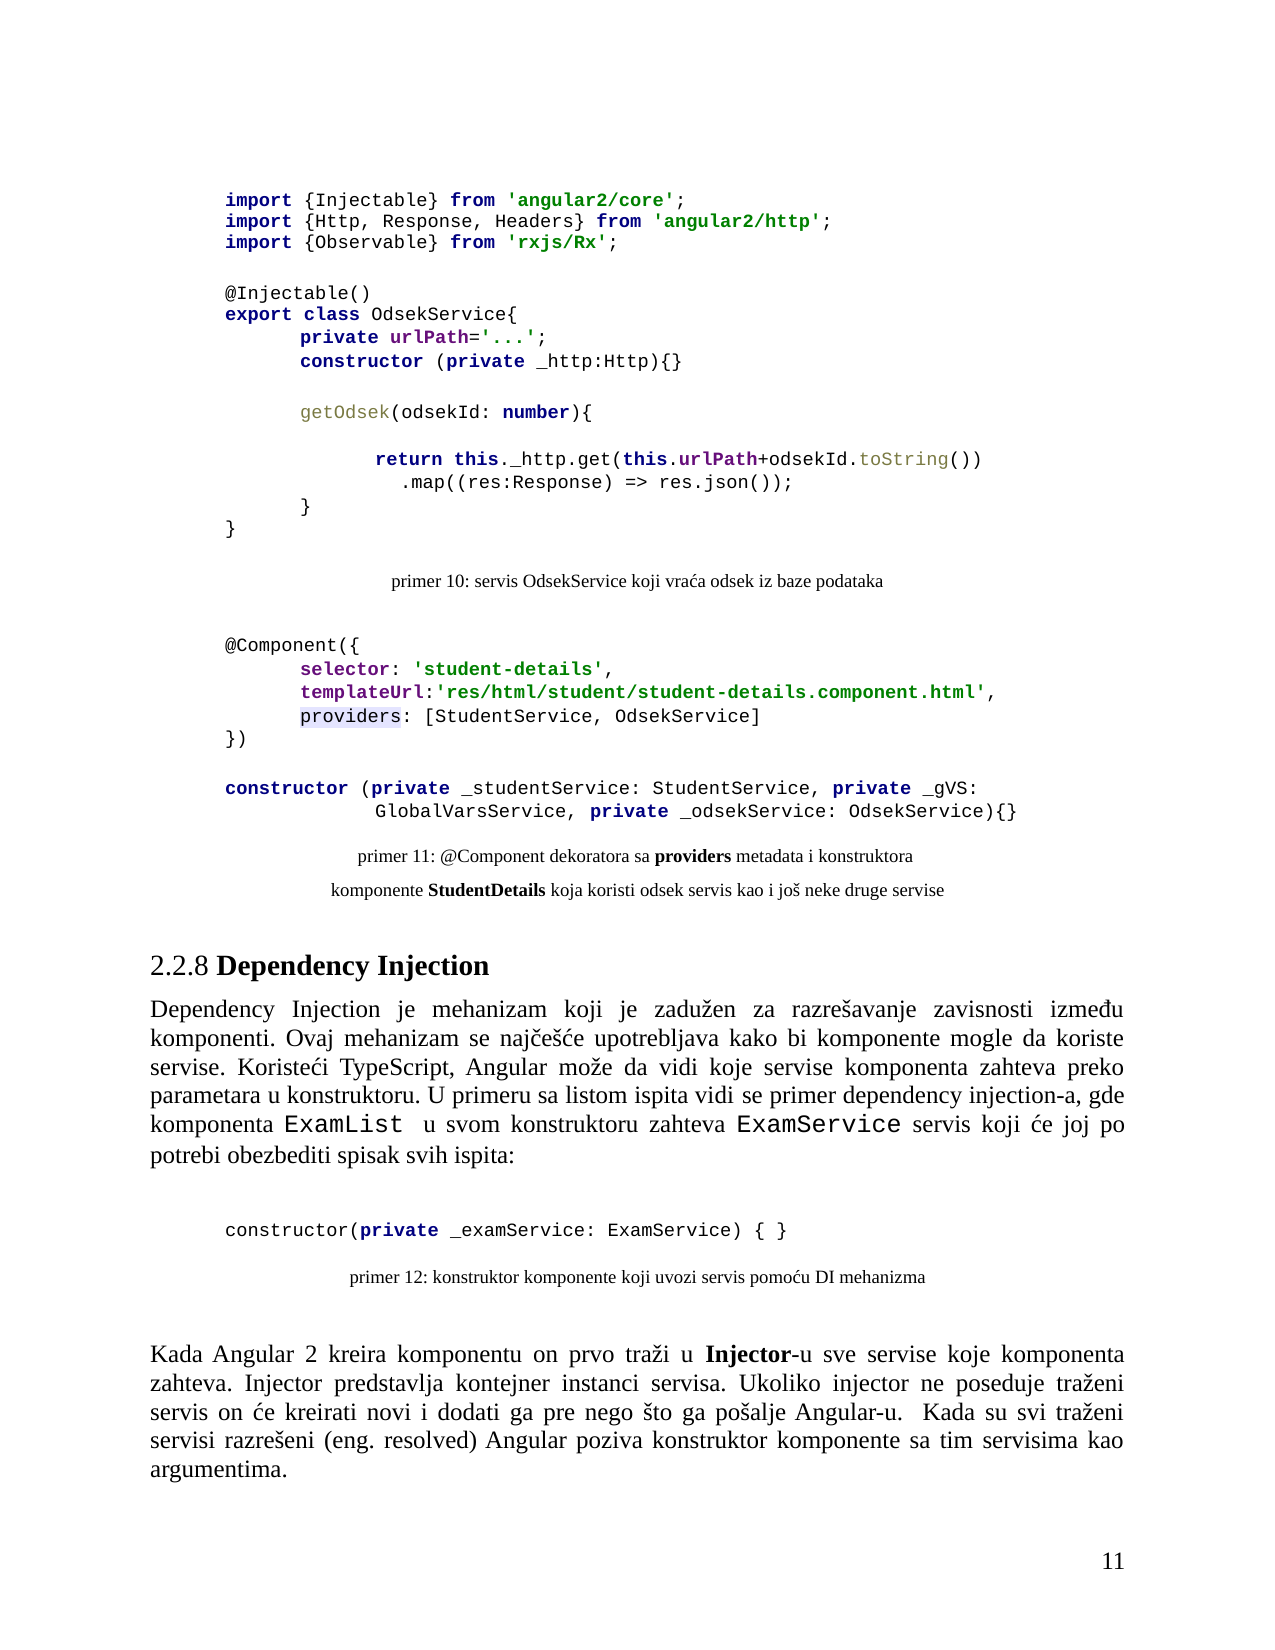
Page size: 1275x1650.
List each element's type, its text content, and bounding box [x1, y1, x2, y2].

text return this._http.get(this.urlPath+odsekId.toString()) [150, 448, 1125, 472]
text @Component({ [150, 636, 1125, 657]
text private urlPath='...'; [150, 326, 1125, 350]
text constructor(private _examService: ExamService) { } [150, 1221, 1125, 1242]
text providers: [StudentService, OdsekService] [150, 705, 1125, 728]
text Kada Angular 2 kreira komponentu on prvo traži u Injector-u sve servise koje komponenta zahteva. Injector predstavlja kontejner instanci servisa. Ukoliko injector ne poseduje traženi servis on će kreirati novi i dodati ga pre nego što ga pošalje Angular-u. Kada su svi traženi servisi razrešeni (eng. resolved) Angular poziva konstruktor komponente sa tim servisima kao argumentima. [150, 1339, 1125, 1483]
text } [150, 519, 1125, 540]
text .map((res:Response) => res.json()); [150, 472, 1125, 495]
text } [150, 495, 1125, 519]
text templateUrl:'res/html/student/student-details.component.html', [150, 681, 1125, 705]
subtitle 2.2.8 Dependency Injection [150, 948, 1125, 982]
text primer 10: servis OdsekService koji vraća odsek iz baze podataka [150, 569, 1125, 591]
text }) [150, 728, 1125, 750]
text import {Observable} from 'rxjs/Rx'; [150, 233, 1125, 254]
text komponente StudentDetails koja koristi odsek servis kao i još neke druge servise [150, 879, 1125, 900]
text primer 11: @Component dekoratora sa providers metadata i konstruktora [150, 845, 1125, 867]
text Dependency Injection je mehanizam koji je zadužen za razrešavanje zavisnosti između komponenti. Ovaj mehanizam se najčešće upotrebljava kako bi komponente mogle da koriste servise. Koristeći TypeScript, Angular može da vidi koje servise komponenta zahteva preko parametara u konstruktoru. U primeru sa listom ispita vidi se primer dependency injection-a, gde komponenta ExamList u svom konstruktoru zahteva ExamService servis koji će joj po potrebi obezbediti spisak svih ispita: [150, 994, 1125, 1169]
text export class OdsekService{ [150, 305, 1125, 326]
text import {Http, Response, Headers} from 'angular2/http'; [150, 212, 1125, 233]
text constructor (private _http:Http){} [150, 350, 1125, 373]
text getOdsek(odsekId: number){ [150, 403, 1125, 424]
text constructor (private _studentService: StudentService, private _gVS: GlobalVarsService, private _odsekService: OdsekService){} [150, 779, 1125, 824]
text selector: 'student-details', [150, 657, 1125, 681]
text primer 12: konstruktor komponente koji uvozi servis pomoću DI mehanizma [150, 1266, 1125, 1287]
text @Injectable() [150, 284, 1125, 305]
text import {Injectable} from 'angular2/core'; [150, 191, 1125, 212]
